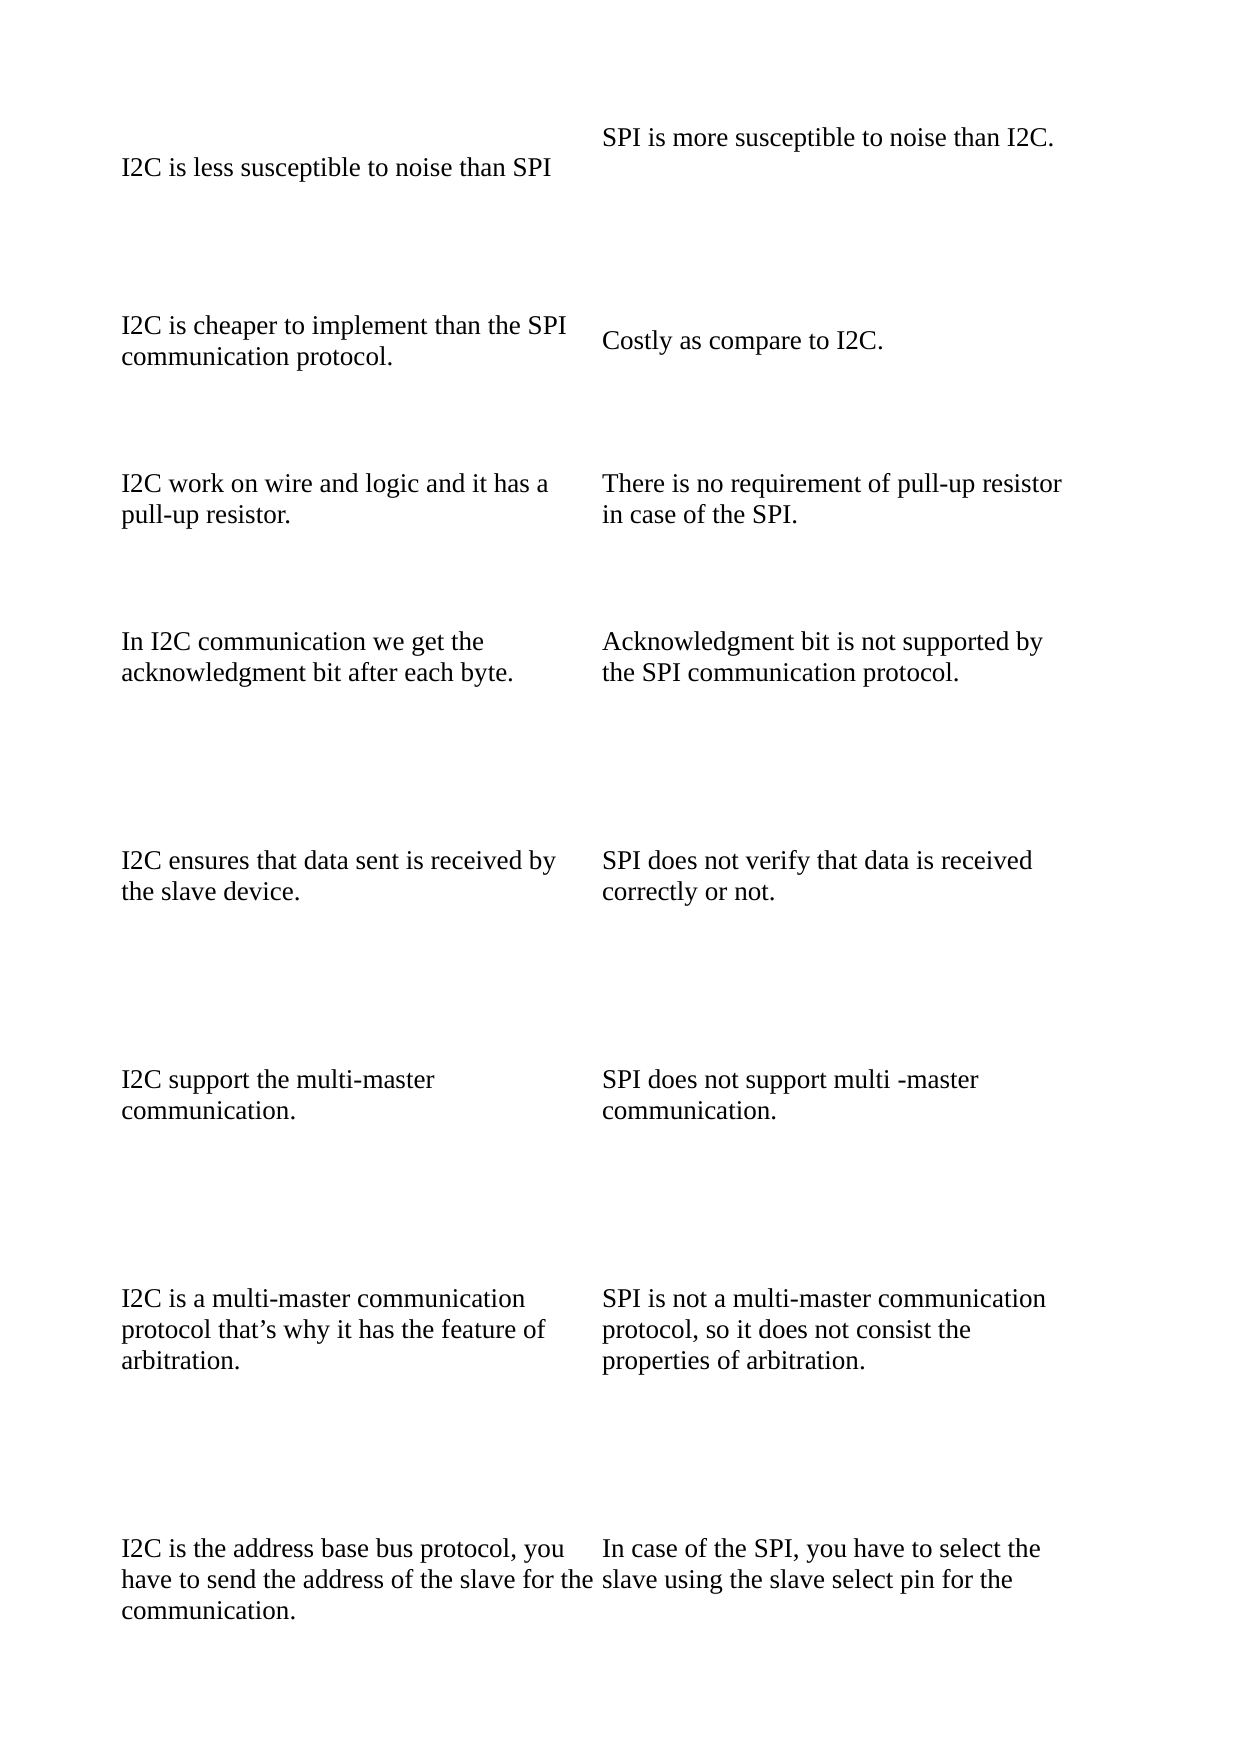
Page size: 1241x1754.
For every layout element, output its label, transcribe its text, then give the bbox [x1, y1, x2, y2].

table_cell I2C support the multi-master communication. [118, 999, 599, 1218]
table_cell SPI does not support multi -master communication. [599, 999, 1083, 1218]
table_cell SPI is not a multi-master communication protocol, so it does not consist the properties of arbitration. [599, 1218, 1083, 1468]
table_cell I2C ensures that data sent is received by the slave device. [118, 781, 599, 999]
table_cell I2C is a multi-master communication protocol that’s why it has the feature of arbitration. [118, 1218, 599, 1468]
table_cell SPI is more susceptible to noise than I2C. [599, 118, 1083, 245]
table_cell In I2C communication we get the acknowledgment bit after each byte. [118, 622, 599, 781]
table_cell I2C is the address base bus protocol, you have to send the address of the slave for the communication. [118, 1468, 599, 1628]
table_cell SPI does not verify that data is received correctly or not. [599, 781, 1083, 999]
table_cell Acknowledgment bit is not supported by the SPI communication protocol. [599, 622, 1083, 781]
table_cell I2C is less susceptible to noise than SPI [118, 118, 599, 245]
table_cell In case of the SPI, you have to select the slave using the slave select pin for the [599, 1468, 1083, 1628]
table_cell I2C is cheaper to implement than the SPI communication protocol. [118, 245, 599, 464]
table_cell There is no requirement of pull-up resistor in case of the SPI. [599, 464, 1083, 622]
table_cell Costly as compare to I2C. [599, 245, 1083, 464]
table_cell I2C work on wire and logic and it has a pull-up resistor. [118, 464, 599, 622]
